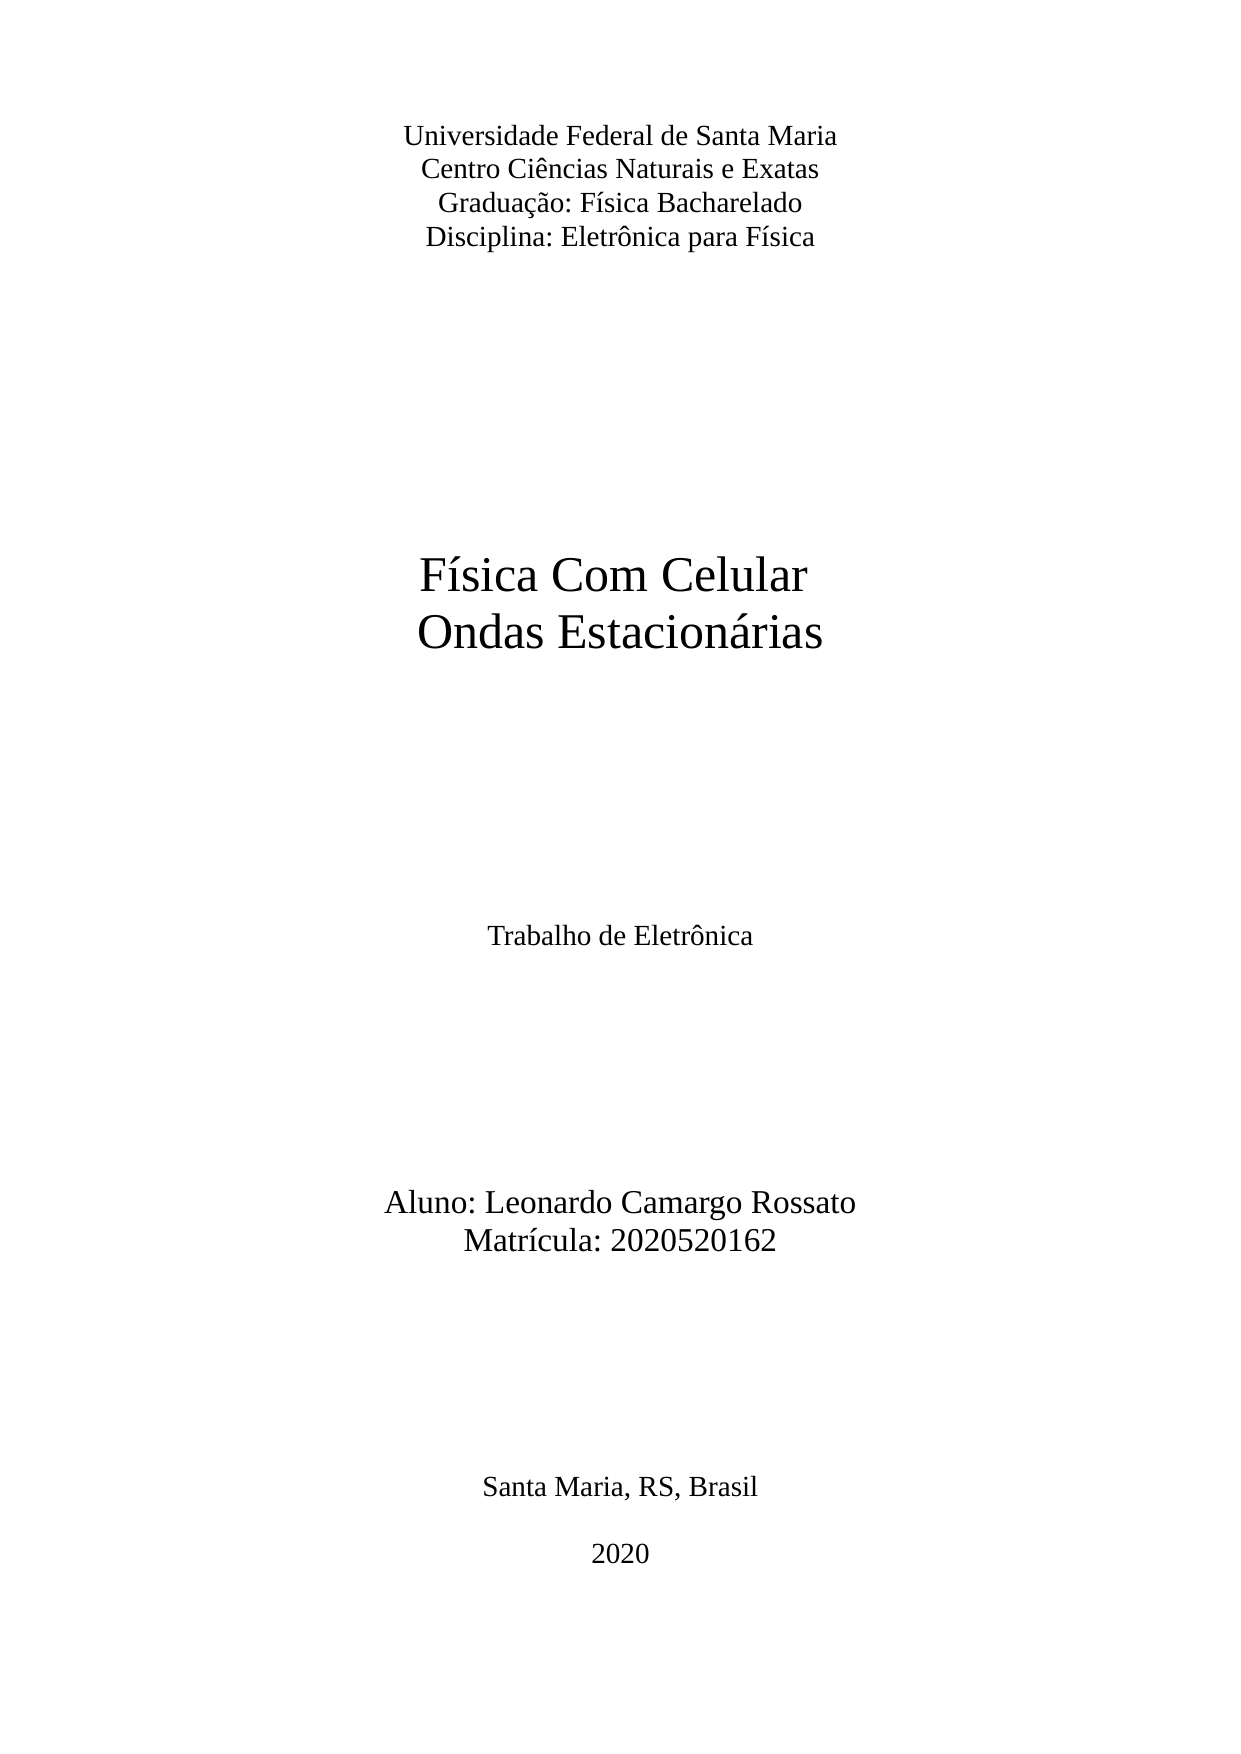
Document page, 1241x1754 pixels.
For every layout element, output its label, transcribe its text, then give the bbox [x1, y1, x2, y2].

text Aluno: Leonardo Camargo Rossato [118, 1182, 1122, 1220]
text Universidade Federal de Santa Maria [118, 118, 1122, 152]
text 2020 [118, 1536, 1122, 1570]
text Graduação: Física Bacharelado [118, 185, 1122, 219]
text Santa Maria, RS, Brasil [118, 1469, 1122, 1503]
text Disciplina: Eletrônica para Física [118, 219, 1122, 252]
text Centro Ciências Naturais e Exatas [118, 152, 1122, 185]
text Física Com Celular [118, 544, 1122, 602]
text Trabalho de Eletrônica [118, 918, 1122, 952]
text Ondas Estacionárias [118, 602, 1122, 659]
text Matrícula: 2020520162 [118, 1220, 1122, 1258]
